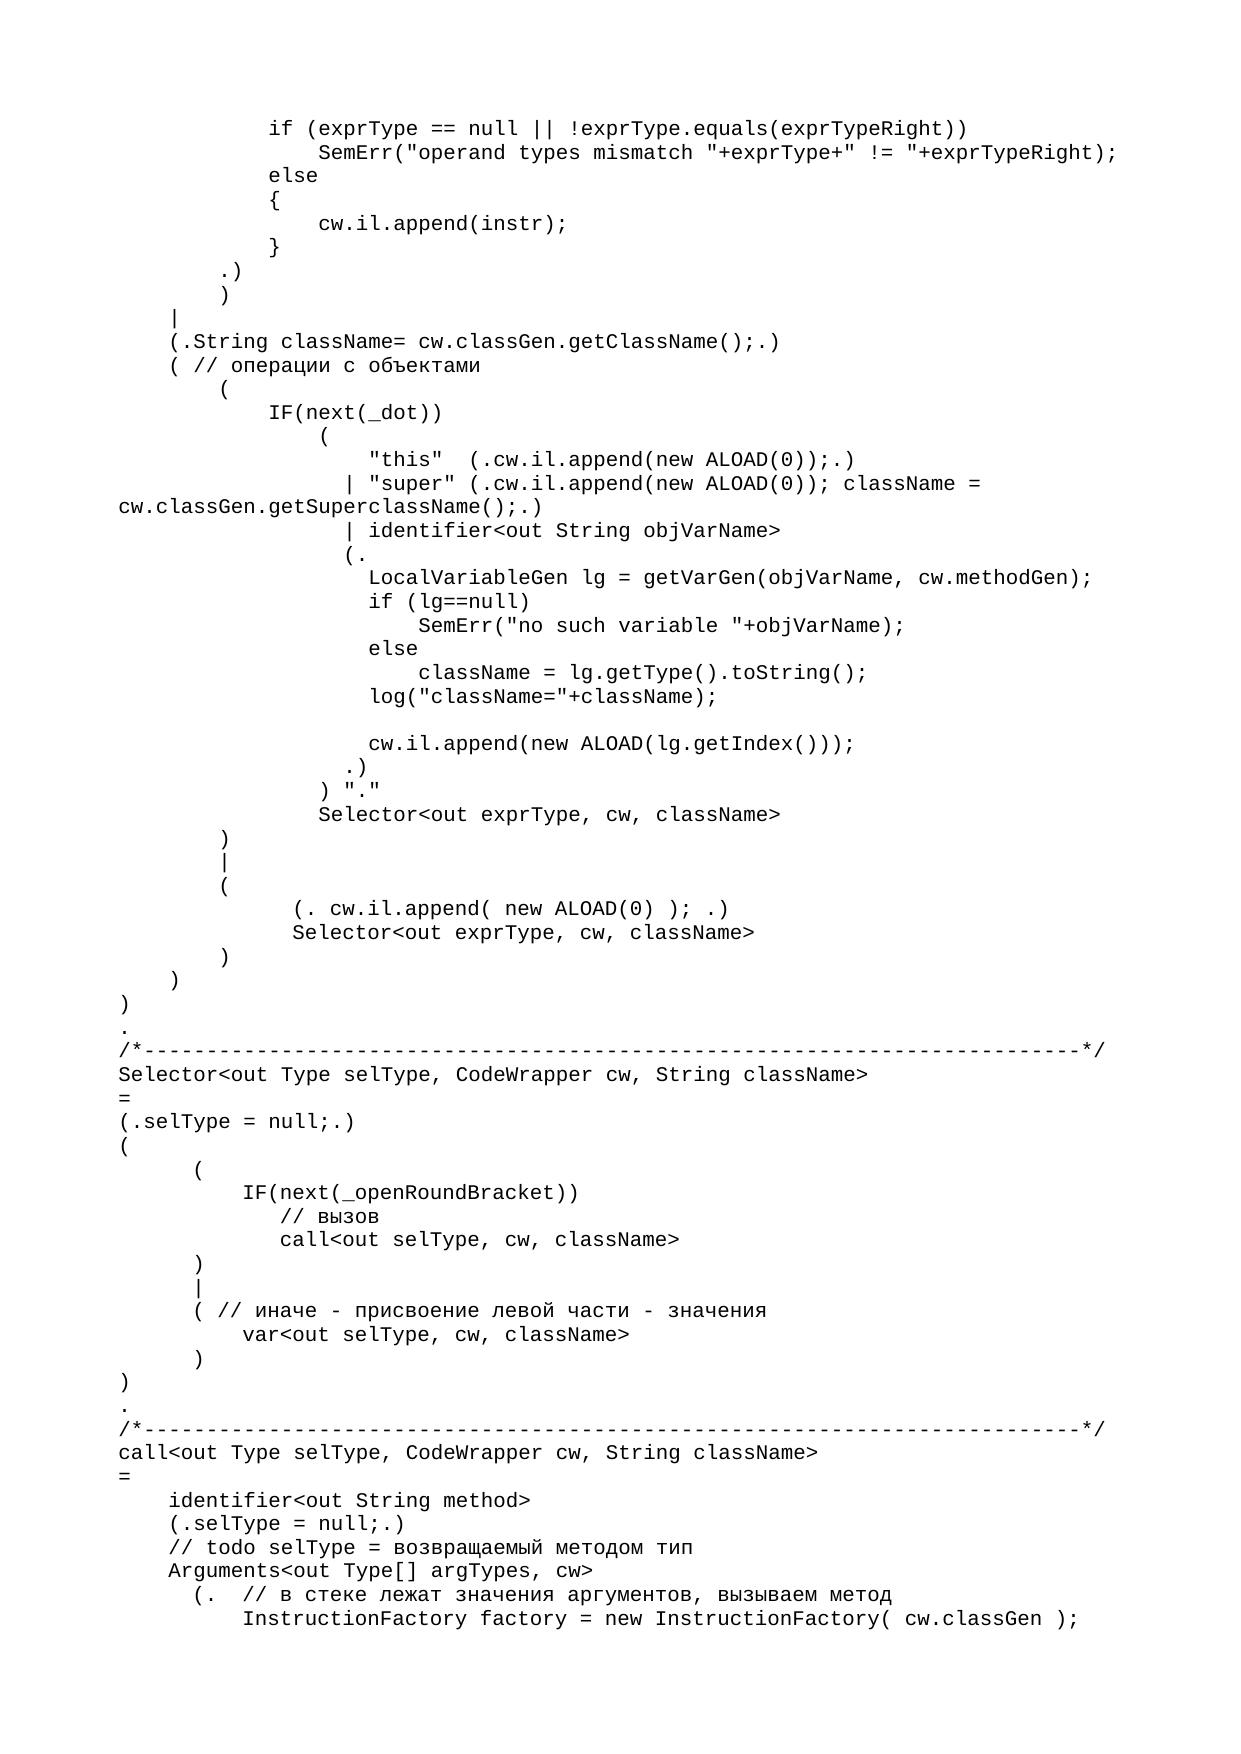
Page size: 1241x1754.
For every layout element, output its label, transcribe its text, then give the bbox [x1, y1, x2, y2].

text ) [118, 1371, 1122, 1395]
text if (lg==null) [118, 591, 1122, 615]
text cw.il.append(instr); [118, 213, 1122, 236]
text IF(next(_dot)) [118, 402, 1122, 426]
text else [118, 638, 1122, 662]
text Selector<out exprType, cw, className> [118, 922, 1122, 946]
text ( // операции с объектами [118, 354, 1122, 378]
text call<out selType, cw, className> [118, 1229, 1122, 1253]
text (. // в стеке лежат значения аргументов, вызываем метод [118, 1584, 1122, 1608]
text ) [118, 284, 1122, 307]
text . [118, 1017, 1122, 1040]
text . [118, 1395, 1122, 1419]
text /*---------------------------------------------------------------------------*/ [118, 1040, 1122, 1064]
text SemErr("operand types mismatch "+exprType+" != "+exprTypeRight); [118, 142, 1122, 165]
text InstructionFactory factory = new InstructionFactory( cw.classGen ); [118, 1608, 1122, 1631]
text ( [118, 426, 1122, 449]
text | identifier<out String objVarName> [118, 520, 1122, 544]
text | [118, 1277, 1122, 1300]
text } [118, 236, 1122, 260]
text = [118, 1088, 1122, 1111]
text log("className="+className); [118, 686, 1122, 709]
text .) [118, 260, 1122, 284]
text IF(next(_openRoundBracket)) [118, 1182, 1122, 1206]
text (.selType = null;.) [118, 1513, 1122, 1537]
text .) [118, 757, 1122, 780]
text ( // иначе - присвоение левой части - значения [118, 1300, 1122, 1324]
text (.selType = null;.) [118, 1111, 1122, 1135]
text /*---------------------------------------------------------------------------*/ [118, 1419, 1122, 1442]
text (.String className= cw.classGen.getClassName();.) [118, 331, 1122, 354]
text if (exprType == null || !exprType.equals(exprTypeRight)) [118, 118, 1122, 142]
text (. [118, 544, 1122, 567]
text "this" (.cw.il.append(new ALOAD(0));.) [118, 449, 1122, 473]
text call<out Type selType, CodeWrapper cw, String className> [118, 1442, 1122, 1466]
text ( [118, 875, 1122, 898]
text | "super" (.cw.il.append(new ALOAD(0)); className = cw.classGen.getSuperclassName();.) [118, 473, 1122, 520]
text // вызов [118, 1206, 1122, 1229]
text | [118, 851, 1122, 875]
text ) [118, 946, 1122, 969]
text ) [118, 993, 1122, 1017]
text ( [118, 1158, 1122, 1182]
text ) [118, 1348, 1122, 1371]
text ( [118, 1135, 1122, 1158]
text // todo selType = возвращаемый методом тип [118, 1537, 1122, 1561]
text className = lg.getType().toString(); [118, 662, 1122, 686]
text ) [118, 827, 1122, 851]
text else [118, 165, 1122, 189]
text var<out selType, cw, className> [118, 1324, 1122, 1348]
text ) "." [118, 780, 1122, 804]
text ) [118, 969, 1122, 993]
text ( [118, 378, 1122, 402]
text | [118, 307, 1122, 331]
text identifier<out String method> [118, 1489, 1122, 1513]
text ) [118, 1253, 1122, 1277]
text Selector<out Type selType, CodeWrapper cw, String className> [118, 1064, 1122, 1088]
text Selector<out exprType, cw, className> [118, 804, 1122, 827]
text = [118, 1466, 1122, 1489]
text SemErr("no such variable "+objVarName); [118, 615, 1122, 638]
text Arguments<out Type[] argTypes, cw> [118, 1561, 1122, 1584]
text (. cw.il.append( new ALOAD(0) ); .) [118, 898, 1122, 922]
text LocalVariableGen lg = getVarGen(objVarName, cw.methodGen); [118, 567, 1122, 591]
text { [118, 189, 1122, 213]
text cw.il.append(new ALOAD(lg.getIndex())); [118, 733, 1122, 757]
